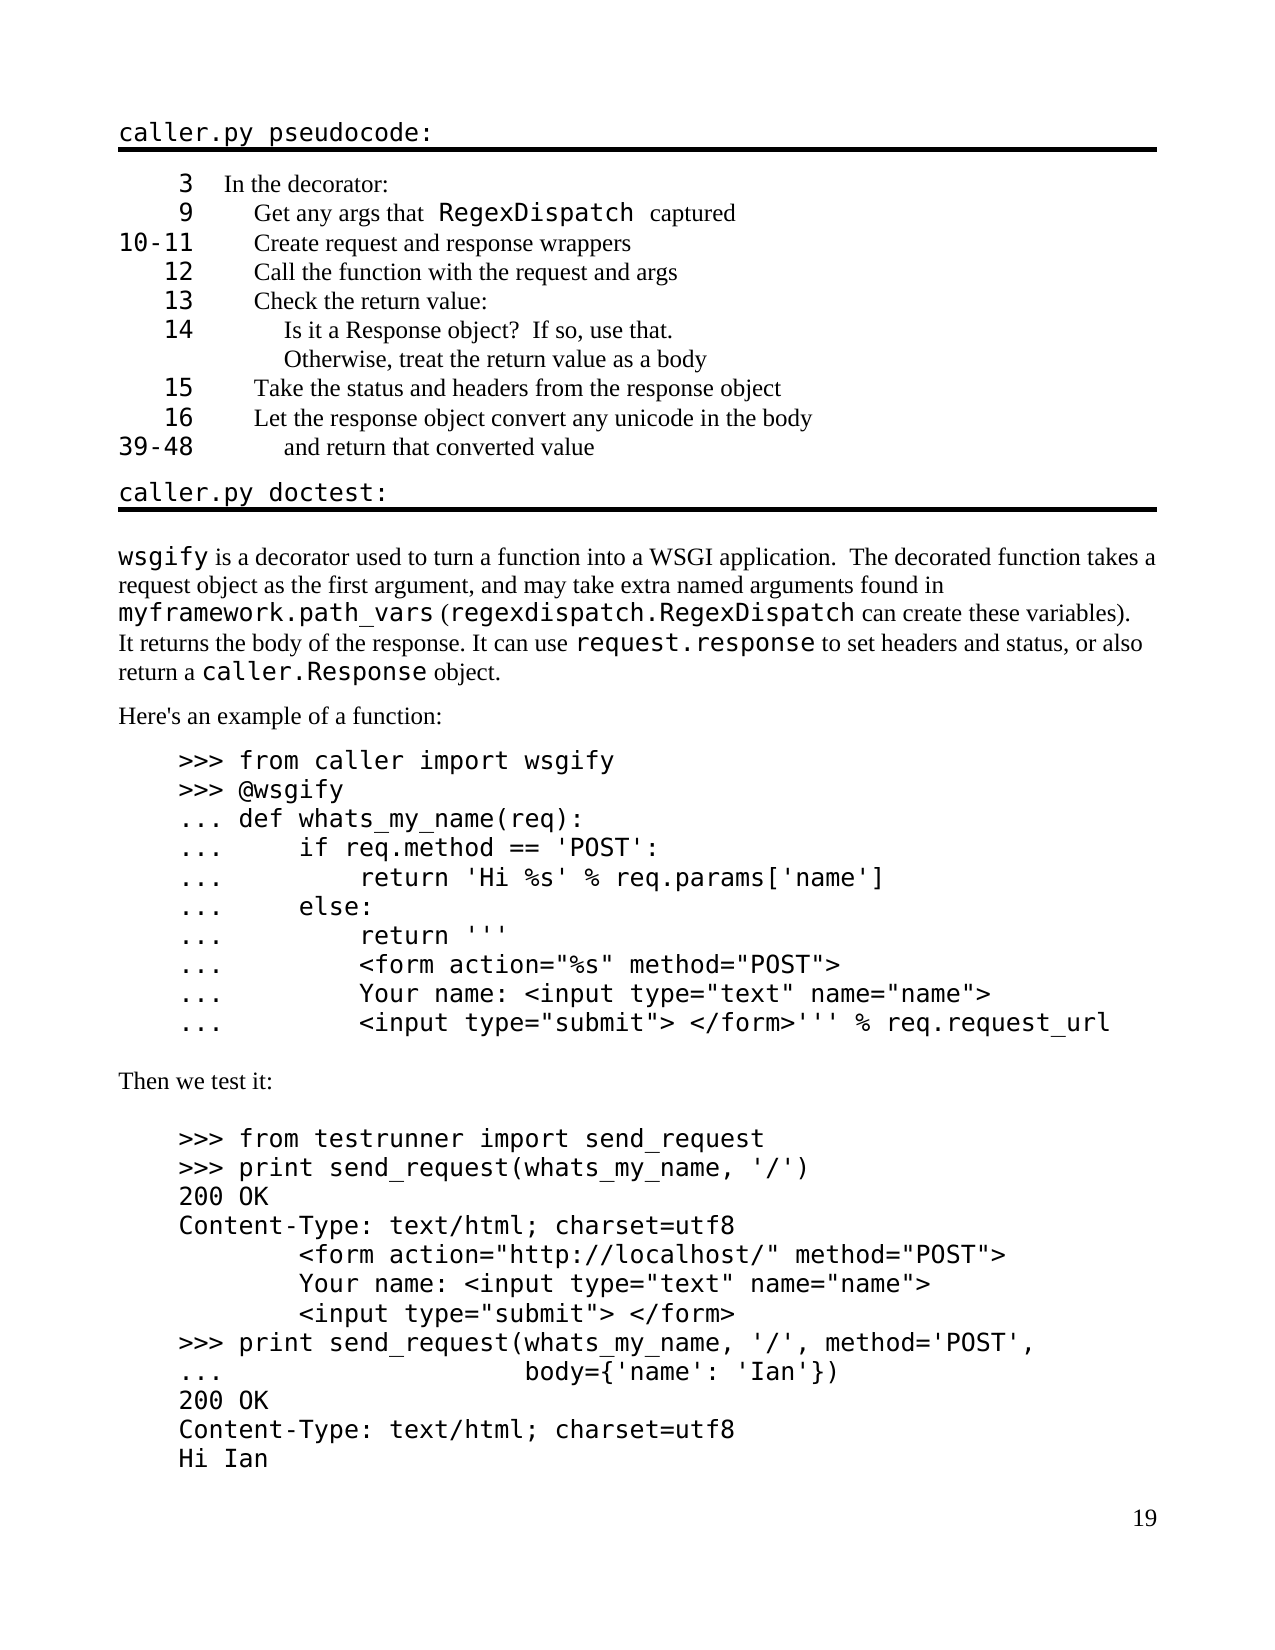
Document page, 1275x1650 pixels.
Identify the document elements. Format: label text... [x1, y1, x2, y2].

text ... return ''' [118, 921, 1157, 950]
text 200 OK [118, 1182, 1157, 1211]
text ... else: [118, 892, 1157, 921]
text 39-48 and return that converted value [118, 432, 1157, 461]
text 15 Take the status and headers from the response object [118, 374, 1157, 403]
text Content-Type: text/html; charset=utf8 [118, 1211, 1157, 1240]
text Content-Type: text/html; charset=utf8 [118, 1415, 1157, 1444]
text Then we test it: [118, 1067, 1157, 1094]
text <input type="submit"> </form> [118, 1299, 1157, 1328]
text ... body={'name': 'Ian'}) [118, 1357, 1157, 1386]
text 10-11 Create request and response wrappers [118, 228, 1157, 257]
text >>> print send_request(whats_my_name, '/') [118, 1153, 1157, 1182]
text Here's an example of a function: [118, 702, 1157, 730]
text ... <input type="submit"> </form>''' % req.request_url [118, 1008, 1157, 1038]
text >>> print send_request(whats_my_name, '/', method='POST', [118, 1328, 1157, 1357]
text <form action="http://localhost/" method="POST"> [118, 1240, 1157, 1269]
text 14 Is it a Response object? If so, use that. [118, 315, 1157, 344]
text caller.py pseudocode: [118, 118, 1157, 147]
text 16 Let the response object convert any unicode in the body [118, 403, 1157, 432]
text 3 In the decorator: [118, 169, 1157, 199]
text Otherwise, treat the return value as a body [118, 344, 1157, 374]
text 9 Get any args that RegexDispatch captured [118, 199, 1157, 228]
text caller.py doctest: [118, 478, 1157, 507]
text >>> from caller import wsgify [118, 746, 1157, 775]
text 12 Call the function with the request and args [118, 257, 1157, 286]
text >>> from testrunner import send_request [118, 1124, 1157, 1153]
text ... if req.method == 'POST': [118, 833, 1157, 863]
text ... <form action="%s" method="POST"> [118, 950, 1157, 979]
text ... def whats_my_name(req): [118, 804, 1157, 833]
text Your name: <input type="text" name="name"> [118, 1269, 1157, 1299]
text wsgify is a decorator used to turn a function into a WSGI application. The decorated function takes a request object as the first argument, and may take extra named arguments found in myframework.path_vars (regexdispatch.RegexDispatch can create these variables). It returns the body of the response. It can use request.response to set headers and status, or also return a caller.Response object. [118, 542, 1157, 686]
text ... return 'Hi %s' % req.params['name'] [118, 863, 1157, 892]
text 200 OK [118, 1386, 1157, 1415]
text Hi Ian [118, 1444, 1157, 1474]
text >>> @wsgify [118, 775, 1157, 804]
text ... Your name: <input type="text" name="name"> [118, 979, 1157, 1008]
text 13 Check the return value: [118, 286, 1157, 315]
